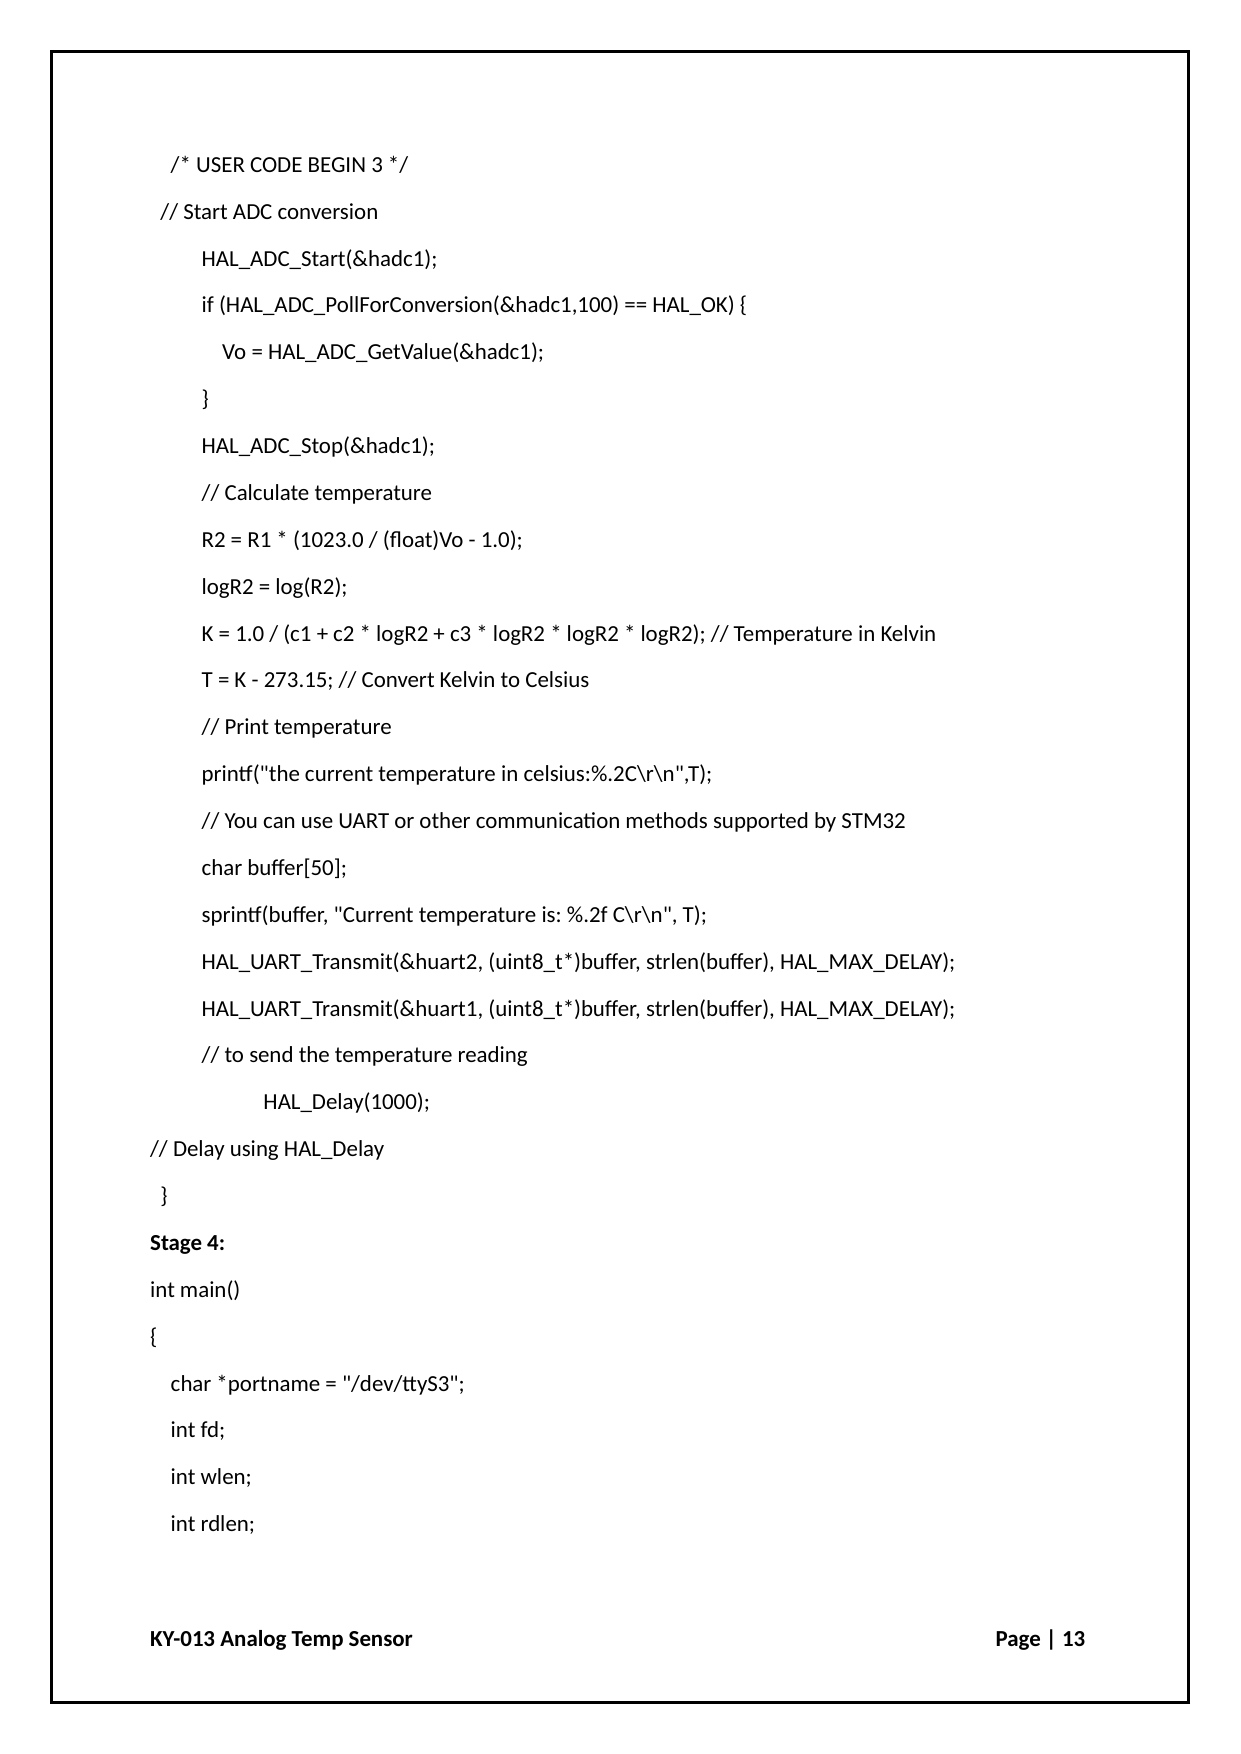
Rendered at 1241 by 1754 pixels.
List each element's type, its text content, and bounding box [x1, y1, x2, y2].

text int rdlen; [150, 1509, 1090, 1537]
text Stage 4: [150, 1228, 1090, 1256]
text { [150, 1322, 1090, 1350]
text logR2 = log(R2); [150, 572, 1090, 600]
text // Delay using HAL_Delay [150, 1134, 1090, 1162]
text // You can use UART or other communication methods supported by STM32 [150, 806, 1090, 834]
text } [150, 1181, 1090, 1209]
text R2 = R1 * (1023.0 / (float)Vo - 1.0); [150, 525, 1090, 553]
text HAL_ADC_Stop(&hadc1); [150, 431, 1090, 459]
text /* USER CODE BEGIN 3 */ [150, 150, 1090, 178]
text Vo = HAL_ADC_GetValue(&hadc1); [150, 337, 1090, 366]
text int fd; [150, 1416, 1090, 1444]
text int wlen; [150, 1462, 1090, 1491]
text // Print temperature [150, 712, 1090, 741]
text if (HAL_ADC_PollForConversion(&hadc1,100) == HAL_OK) { [150, 291, 1090, 319]
text printf("the current temperature in celsius:%.2C\r\n",T); [150, 759, 1090, 787]
text int main() [150, 1275, 1090, 1303]
text char buffer[50]; [150, 853, 1090, 881]
text // Calculate temperature [150, 478, 1090, 506]
text HAL_ADC_Start(&hadc1); [150, 244, 1090, 272]
text T = K - 273.15; // Convert Kelvin to Celsius [150, 666, 1090, 694]
text K = 1.0 / (c1 + c2 * logR2 + c3 * logR2 * logR2 * logR2); // Temperature in Kelvin [150, 619, 1090, 647]
text HAL_UART_Transmit(&huart2, (uint8_t*)buffer, strlen(buffer), HAL_MAX_DELAY); [150, 947, 1090, 975]
text char *portname = "/dev/ttyS3"; [150, 1369, 1090, 1397]
text // to send the temperature reading [150, 1041, 1090, 1069]
text HAL_Delay(1000); [150, 1087, 1090, 1116]
text HAL_UART_Transmit(&huart1, (uint8_t*)buffer, strlen(buffer), HAL_MAX_DELAY); [150, 994, 1090, 1022]
text sprintf(buffer, "Current temperature is: %.2f C\r\n", T); [150, 900, 1090, 928]
text // Start ADC conversion [150, 197, 1090, 225]
text } [150, 384, 1090, 412]
